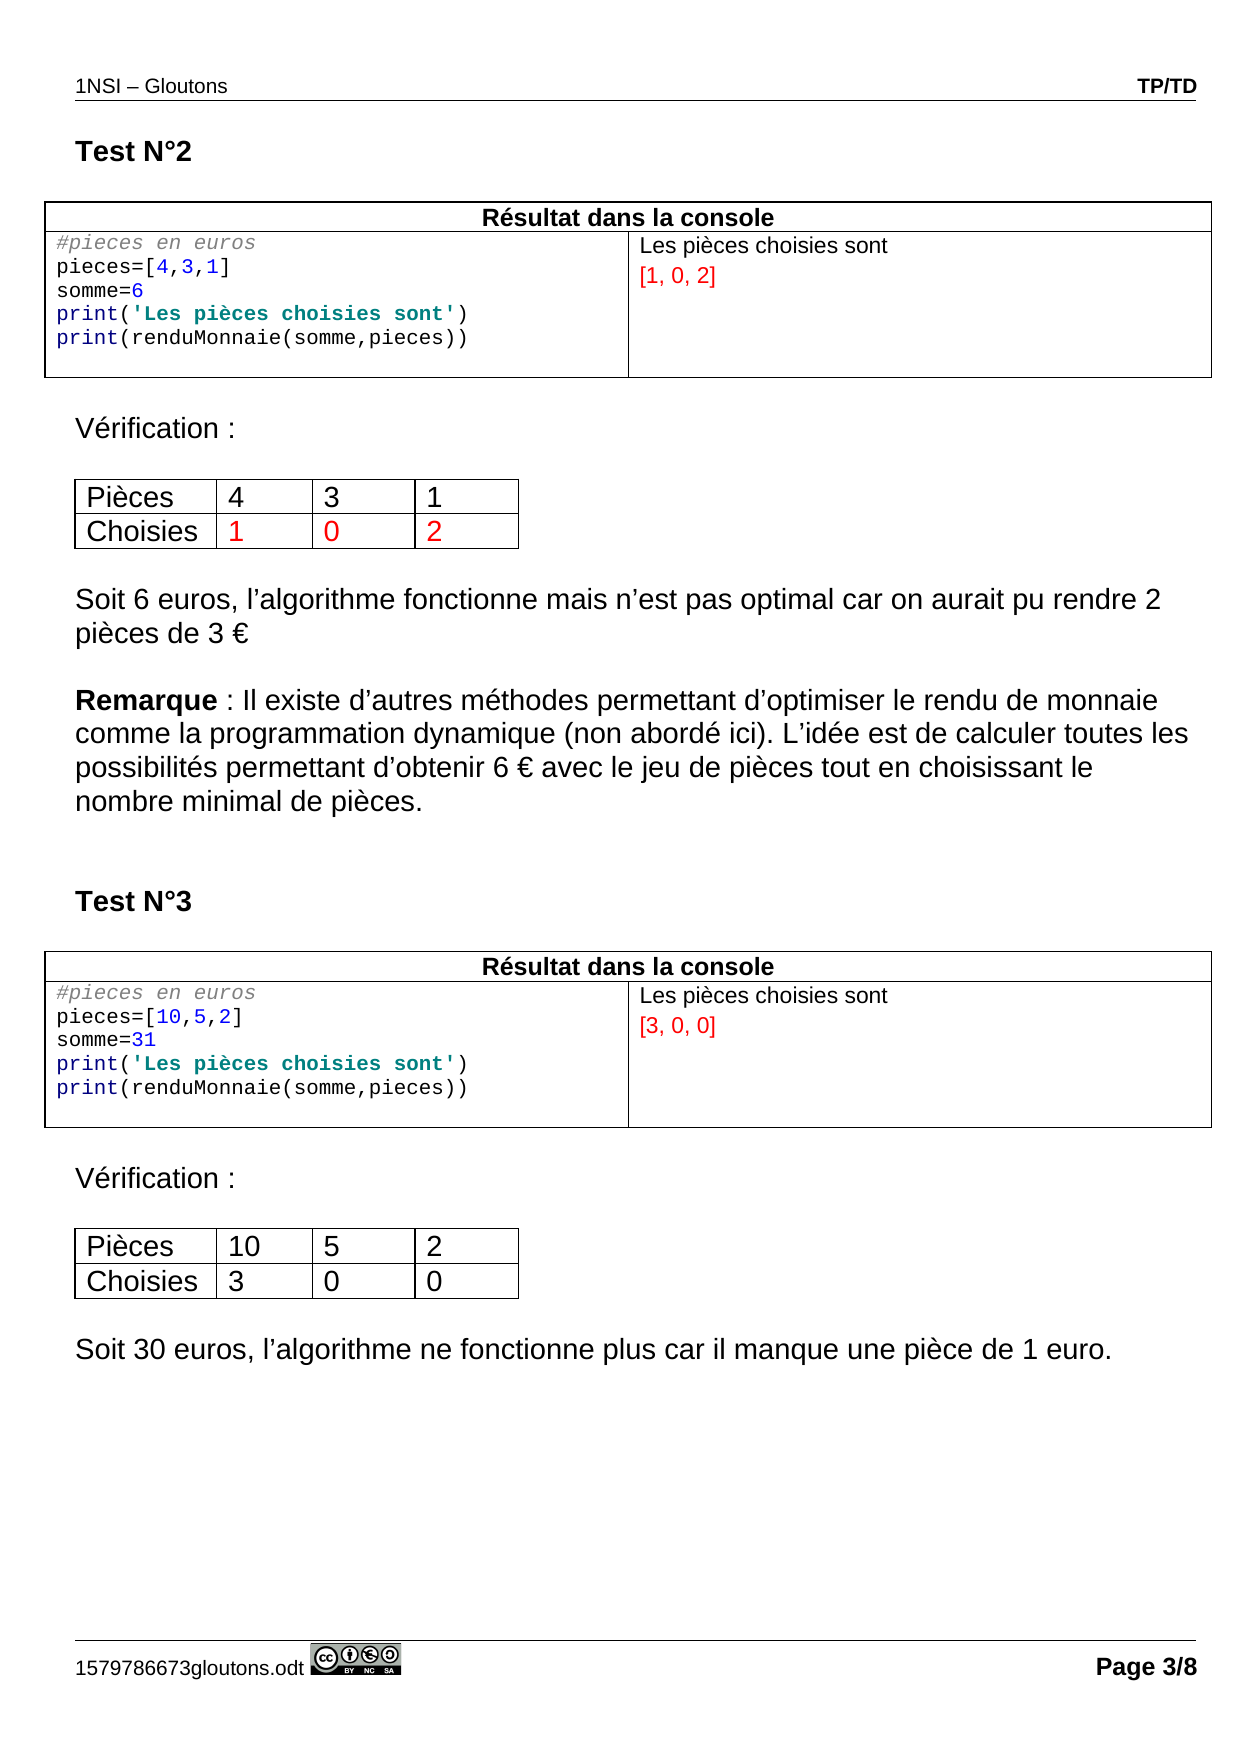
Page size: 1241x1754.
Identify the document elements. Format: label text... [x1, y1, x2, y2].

table_cell 3 [217, 1264, 312, 1297]
text Vérification : [75, 411, 1196, 445]
text Soit 6 euros, l’algorithme fonctionne mais n’est pas optimal car on aurait pu rendre 2 pièces de 3 € [75, 582, 1196, 649]
table_cell Les pièces choisies sont [3, 0, 0] [629, 982, 1211, 1127]
text Soit 30 euros, l’algorithme ne fonctionne plus car il manque une pièce de 1 euro. [75, 1332, 1196, 1366]
table_cell Choisies [76, 514, 216, 548]
table_cell Les pièces choisies sont [1, 0, 2] [629, 232, 1211, 377]
table_header Résultat dans la console [46, 203, 1211, 231]
table_header Pièces [76, 480, 216, 513]
table_cell #pieces en euros pieces=[10,5,2] somme=31 print('Les pièces choisies sont') print(renduMonnaie(somme,pieces)) [46, 982, 628, 1127]
table_header 10 [217, 1229, 312, 1263]
table_cell Choisies [76, 1264, 216, 1297]
table_header 5 [313, 1229, 414, 1263]
table_cell 1 [217, 514, 312, 548]
table_cell #pieces en euros pieces=[4,3,1] somme=6 print('Les pièces choisies sont') print(renduMonnaie(somme,pieces)) [46, 232, 628, 377]
table_cell 0 [416, 1264, 518, 1297]
text Remarque : Il existe d’autres méthodes permettant d’optimiser le rendu de monnaie comme la programmation dynamique (non abordé ici). L’idée est de calculer toutes les possibilités permettant d’obtenir 6 € avec le jeu de pièces tout en choisissant le nombre minimal de pièces. [75, 683, 1196, 817]
table_header Résultat dans la console [46, 952, 1211, 981]
table_header 3 [313, 480, 414, 513]
table_header 4 [217, 480, 312, 513]
text Vérification : [75, 1161, 1196, 1195]
picture [310, 1643, 402, 1675]
text Test N°2 [75, 134, 1196, 168]
table_cell 0 [313, 1264, 414, 1297]
table_cell 2 [416, 514, 518, 548]
text Test N°3 [75, 884, 1196, 918]
table_header 2 [416, 1229, 518, 1263]
table_header 1 [416, 480, 518, 513]
table_header Pièces [76, 1229, 216, 1263]
table_cell 0 [313, 514, 414, 548]
